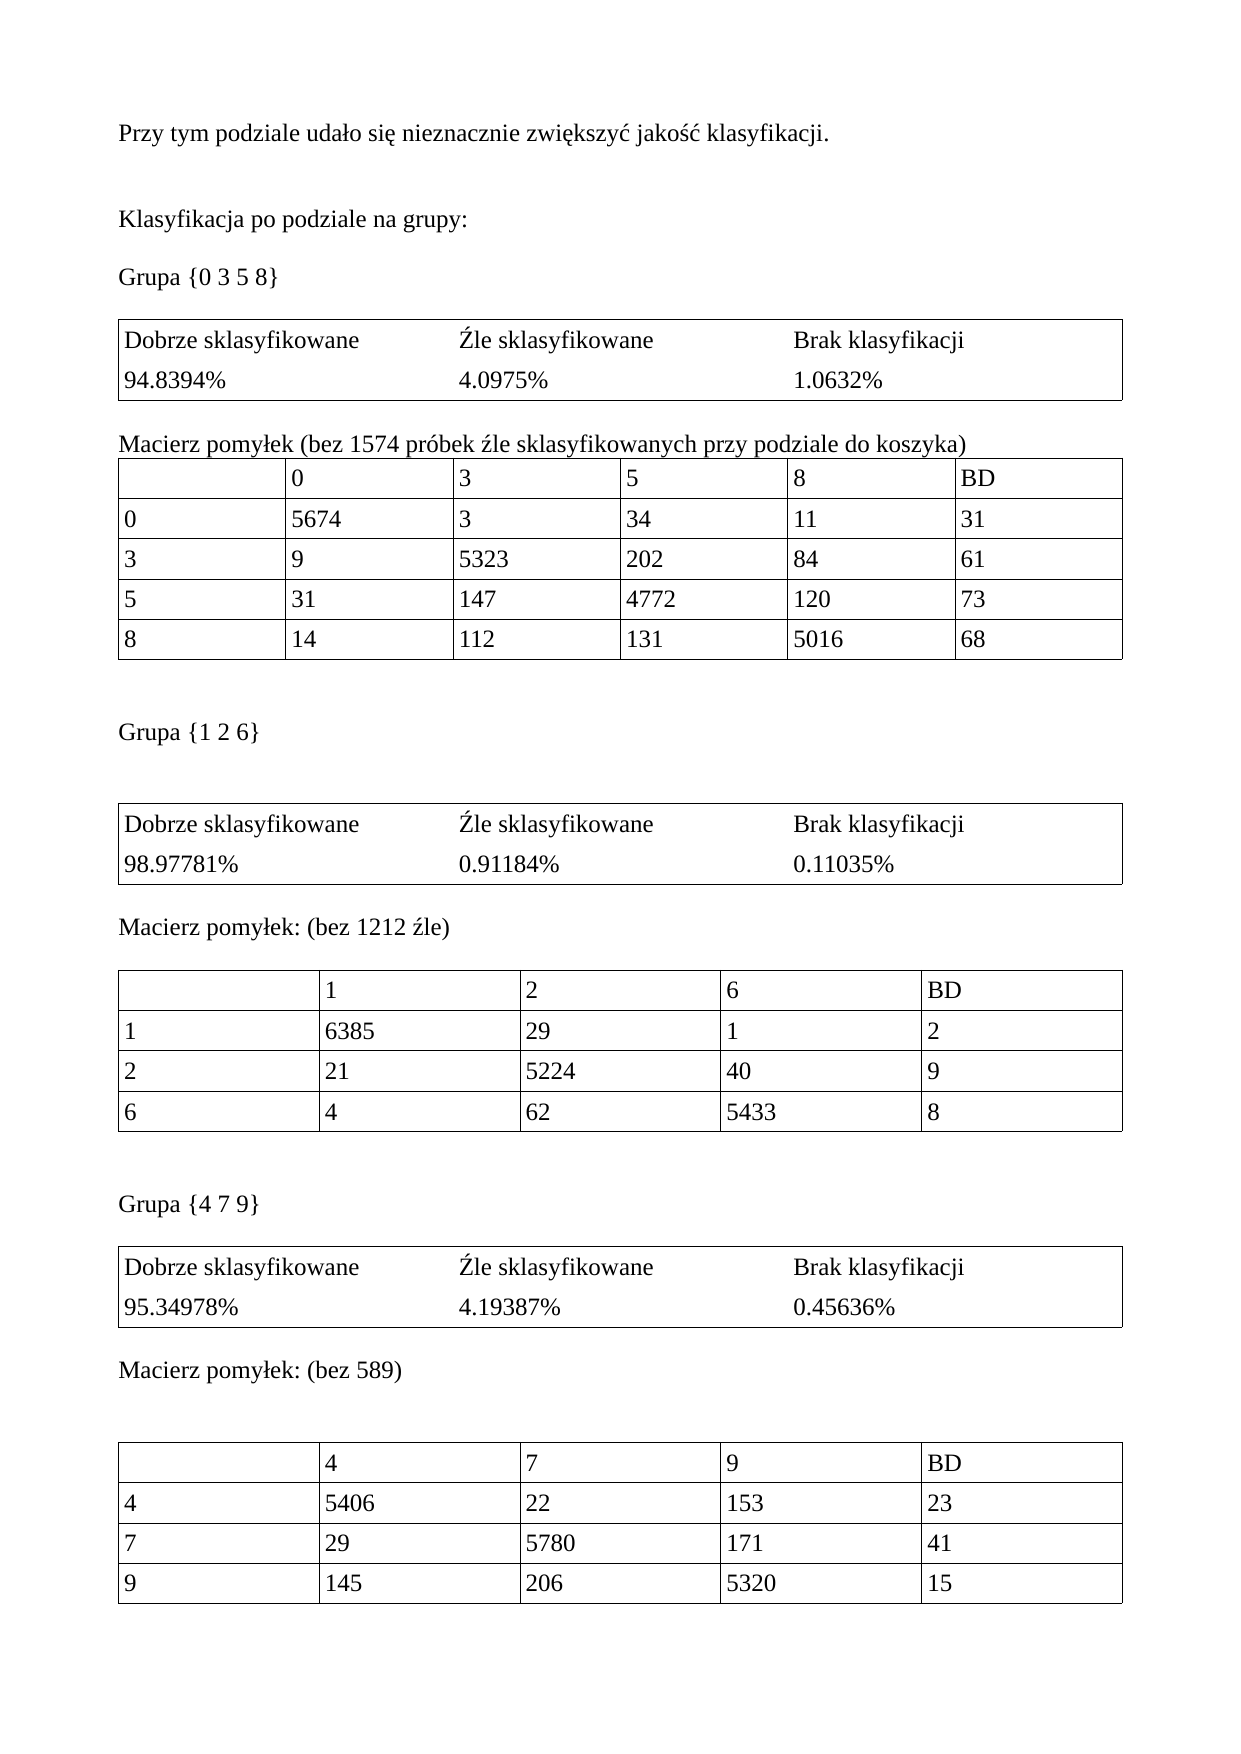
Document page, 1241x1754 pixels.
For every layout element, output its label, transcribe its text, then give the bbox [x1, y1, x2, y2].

table_cell 3 [119, 539, 285, 578]
table_cell 9 [119, 1564, 319, 1603]
text Macierz pomyłek (bez 1574 próbek źle sklasyfikowanych przy podziale do koszyka) [118, 429, 1122, 457]
table_cell 5406 [320, 1483, 520, 1522]
table_header 3 [454, 459, 620, 498]
text Grupa {1 2 6} [118, 717, 1122, 745]
table_cell 94.8394% [119, 360, 453, 400]
table_header 8 [788, 459, 955, 498]
table_cell 3 [454, 499, 620, 538]
table_cell 41 [922, 1524, 1122, 1563]
table_header 7 [521, 1443, 720, 1482]
table_header BD [956, 459, 1122, 498]
table_cell 11 [788, 499, 955, 538]
table_cell 147 [454, 580, 620, 619]
table_cell 0.11035% [788, 843, 1122, 883]
table_header [119, 459, 285, 498]
table_header 5 [621, 459, 787, 498]
table_cell 4772 [621, 580, 787, 619]
table_cell 5016 [788, 620, 955, 659]
table_cell 5 [119, 580, 285, 619]
text Grupa {4 7 9} [118, 1189, 1122, 1217]
table_cell 8 [119, 620, 285, 659]
table_cell 2 [119, 1051, 319, 1091]
table_header BD [922, 971, 1122, 1010]
table_cell 171 [721, 1524, 921, 1563]
table_cell 98.97781% [119, 843, 453, 883]
table_cell 1 [119, 1011, 319, 1050]
table_cell 2 [922, 1011, 1122, 1050]
table_cell 31 [286, 580, 453, 619]
table_cell 23 [922, 1483, 1122, 1522]
table_cell 62 [521, 1092, 720, 1131]
table_cell 5323 [454, 539, 620, 578]
table_header [119, 971, 319, 1010]
table_header Źle sklasyfikowane [453, 1247, 787, 1286]
table_header Dobrze sklasyfikowane [119, 1247, 453, 1286]
table_header 0 [286, 459, 453, 498]
table_cell 22 [521, 1483, 720, 1522]
table_header 6 [721, 971, 921, 1010]
table_cell 4.19387% [453, 1286, 787, 1327]
table_cell 5320 [721, 1564, 921, 1603]
table_header Dobrze sklasyfikowane [119, 804, 453, 843]
table_header Źle sklasyfikowane [453, 804, 787, 843]
table_cell 9 [922, 1051, 1122, 1091]
table_header Brak klasyfikacji [788, 320, 1122, 360]
table_cell 120 [788, 580, 955, 619]
text Macierz pomyłek: (bez 1212 źle) [118, 912, 1122, 941]
table_cell 9 [286, 539, 453, 578]
table_cell 95.34978% [119, 1286, 453, 1327]
table_cell 5674 [286, 499, 453, 538]
table_cell 34 [621, 499, 787, 538]
table_cell 29 [521, 1011, 720, 1050]
table_cell 68 [956, 620, 1122, 659]
table_header 4 [320, 1443, 520, 1482]
text Przy tym podziale udało się nieznacznie zwiększyć jakość klasyfikacji. [118, 118, 1122, 147]
text Grupa {0 3 5 8} [118, 262, 1122, 291]
table_cell 6 [119, 1092, 319, 1131]
table_header Dobrze sklasyfikowane [119, 320, 453, 360]
table_cell 29 [320, 1524, 520, 1563]
table_cell 206 [521, 1564, 720, 1603]
table_cell 0.91184% [453, 843, 787, 883]
table_header Źle sklasyfikowane [453, 320, 787, 360]
table_cell 0 [119, 499, 285, 538]
table_cell 14 [286, 620, 453, 659]
table_cell 112 [454, 620, 620, 659]
table_cell 15 [922, 1564, 1122, 1603]
table_header 1 [320, 971, 520, 1010]
table_cell 31 [956, 499, 1122, 538]
table_cell 4.0975% [453, 360, 787, 400]
table_header [119, 1443, 319, 1482]
table_cell 7 [119, 1524, 319, 1563]
table_cell 145 [320, 1564, 520, 1603]
table_header Brak klasyfikacji [788, 1247, 1122, 1286]
table_cell 5780 [521, 1524, 720, 1563]
text Klasyfikacja po podziale na grupy: [118, 204, 1122, 233]
table_cell 21 [320, 1051, 520, 1091]
table_header 9 [721, 1443, 921, 1482]
table_cell 4 [119, 1483, 319, 1522]
table_cell 202 [621, 539, 787, 578]
table_cell 5224 [521, 1051, 720, 1091]
table_cell 73 [956, 580, 1122, 619]
table_cell 8 [922, 1092, 1122, 1131]
table_cell 131 [621, 620, 787, 659]
table_cell 0.45636% [788, 1286, 1122, 1327]
table_cell 1.0632% [788, 360, 1122, 400]
table_cell 1 [721, 1011, 921, 1050]
table_cell 6385 [320, 1011, 520, 1050]
table_cell 4 [320, 1092, 520, 1131]
table_cell 5433 [721, 1092, 921, 1131]
table_cell 84 [788, 539, 955, 578]
table_cell 153 [721, 1483, 921, 1522]
text Macierz pomyłek: (bez 589) [118, 1356, 1122, 1384]
table_header BD [922, 1443, 1122, 1482]
table_header 2 [521, 971, 720, 1010]
table_cell 61 [956, 539, 1122, 578]
table_header Brak klasyfikacji [788, 804, 1122, 843]
table_cell 40 [721, 1051, 921, 1091]
